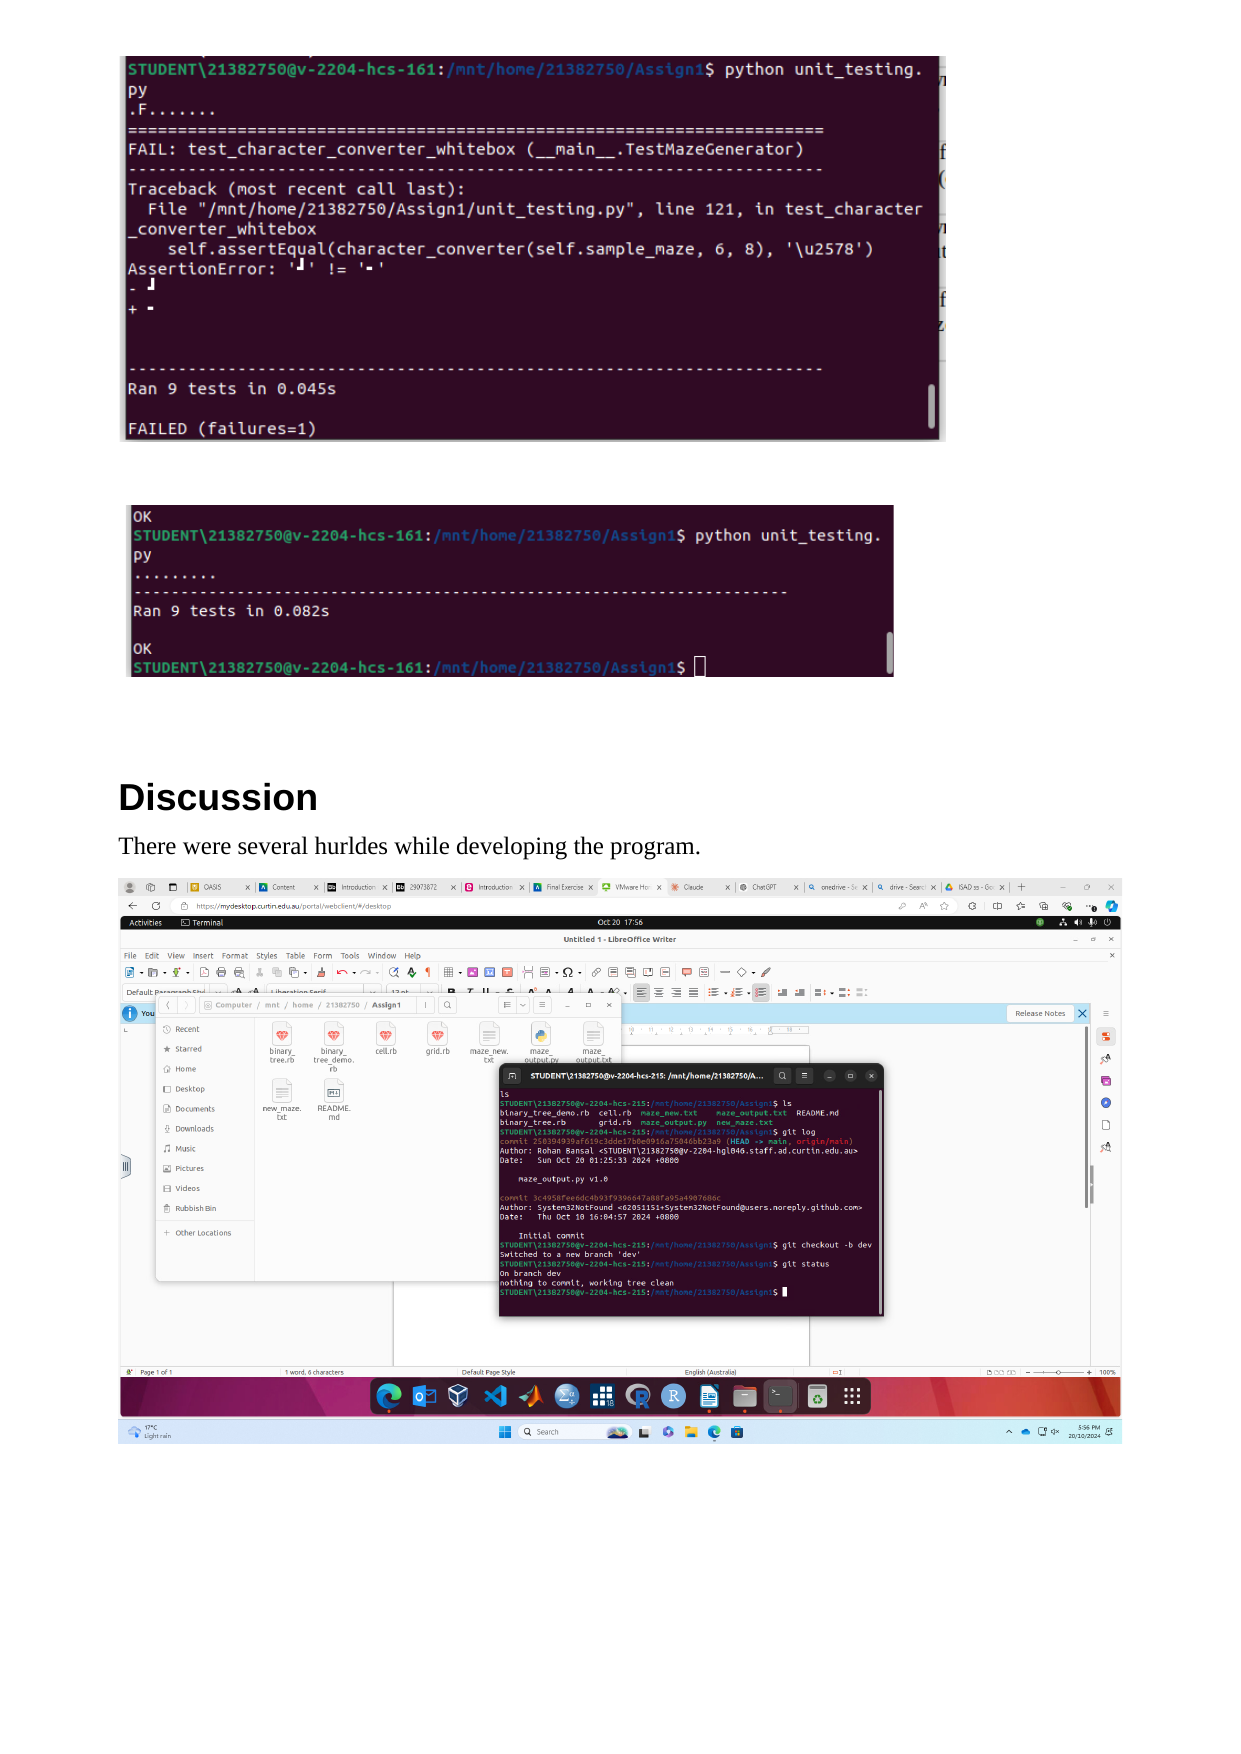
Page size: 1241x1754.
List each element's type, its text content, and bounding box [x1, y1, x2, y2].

picture [118, 878, 1123, 1444]
picture [125, 505, 894, 677]
text There were several hurldes while developing the program. [118, 831, 1122, 860]
picture [119, 56, 946, 442]
subtitle Discussion [118, 776, 1122, 819]
